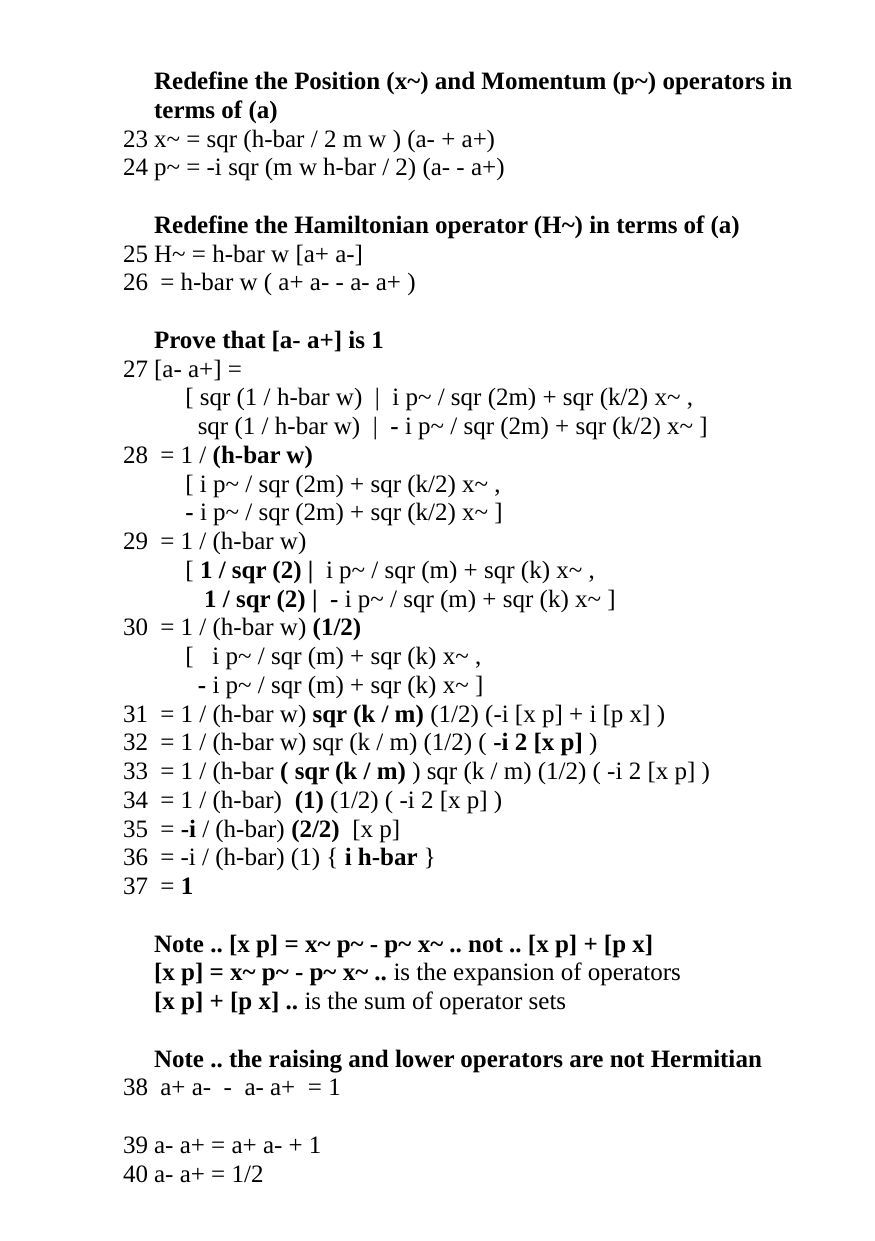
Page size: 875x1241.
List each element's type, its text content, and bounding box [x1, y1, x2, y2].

table_cell a+ a- - a- a+ = 1 [151, 1073, 809, 1101]
table_cell p~ = -i sqr (m w h-bar / 2) (a- - a+) [151, 153, 809, 181]
table_cell [106, 986, 151, 1015]
table_cell [151, 1015, 809, 1044]
table_cell [x p] = x~ p~ - p~ x~ .. is the expansion of operators [151, 958, 809, 986]
table_cell 38 [106, 1073, 151, 1101]
table_cell [106, 210, 151, 239]
table_cell [106, 38, 151, 66]
table_cell 30 [106, 613, 151, 699]
table_cell [106, 66, 151, 124]
table_cell x~ = sqr (h-bar / 2 m w ) (a- + a+) [151, 124, 809, 152]
table_cell [151, 900, 809, 929]
table_cell 36 [106, 843, 151, 871]
table_cell Prove that [a- a+] is 1 [151, 325, 809, 354]
table_cell = 1 / (h-bar w) (1/2) [ i p~ / sqr (m) + sqr (k) x~ , - i p~ / sqr (m) + sqr (k) x~ ] [151, 613, 809, 699]
table_cell [106, 1101, 151, 1130]
table_cell 39 [106, 1130, 151, 1159]
table_cell H~ = h-bar w [a+ a-] [151, 239, 809, 267]
table_cell [151, 181, 809, 210]
table_cell 29 [106, 526, 151, 612]
table_cell 25 [106, 239, 151, 267]
table_cell = 1 / (h-bar w) [ 1 / sqr (2) | i p~ / sqr (m) + sqr (k) x~ , 1 / sqr (2) | - i p~ / sqr (m) + sqr (k) x~ ] [151, 526, 809, 612]
table_cell [a- a+] = [ sqr (1 / h-bar w) | i p~ / sqr (2m) + sqr (k/2) x~ , sqr (1 / h-bar w) | - i p~ / sqr (2m) + sqr (k/2) x~ ] [151, 354, 809, 440]
table_cell = 1 [151, 871, 809, 900]
table_cell [151, 38, 809, 66]
table_cell 37 [106, 871, 151, 900]
table_cell = -i / (h-bar) (1) { i h-bar } [151, 843, 809, 871]
table_cell [x p] + [p x] .. is the sum of operator sets [151, 986, 809, 1015]
table_cell [106, 1015, 151, 1044]
table_cell [106, 181, 151, 210]
table_cell 40 [106, 1159, 151, 1187]
table_cell [106, 296, 151, 325]
table_cell 35 [106, 814, 151, 842]
table_cell [106, 929, 151, 957]
table_cell [106, 900, 151, 929]
table_cell [106, 325, 151, 354]
table_cell Note .. the raising and lower operators are not Hermitian [151, 1044, 809, 1072]
table_cell = 1 / (h-bar ( sqr (k / m) ) sqr (k / m) (1/2) ( -i 2 [x p] ) [151, 756, 809, 785]
table_cell = h-bar w ( a+ a- - a- a+ ) [151, 268, 809, 296]
table_cell = 1 / (h-bar w) [ i p~ / sqr (2m) + sqr (k/2) x~ , - i p~ / sqr (2m) + sqr (k/2) x~ ] [151, 440, 809, 526]
table_cell [151, 1101, 809, 1130]
table_cell 34 [106, 785, 151, 814]
table_cell Redefine the Hamiltonian operator (H~) in terms of (a) [151, 210, 809, 239]
table_cell [151, 296, 809, 325]
table_cell a- a+ = 1/2 [151, 1159, 809, 1187]
table_cell 31 [106, 699, 151, 727]
table_cell a- a+ = a+ a- + 1 [151, 1130, 809, 1159]
table_cell = 1 / (h-bar w) sqr (k / m) (1/2) ( -i 2 [x p] ) [151, 728, 809, 756]
table_cell Redefine the Position (x~) and Momentum (p~) operators in terms of (a) [151, 66, 809, 124]
table_cell [106, 958, 151, 986]
table_cell 26 [106, 268, 151, 296]
table_cell 28 [106, 440, 151, 526]
table_cell 33 [106, 756, 151, 785]
table_cell = 1 / (h-bar w) sqr (k / m) (1/2) (-i [x p] + i [p x] ) [151, 699, 809, 727]
table_cell 32 [106, 728, 151, 756]
table_cell 27 [106, 354, 151, 440]
table_cell [106, 1044, 151, 1072]
table_cell 24 [106, 153, 151, 181]
table_cell Note .. [x p] = x~ p~ - p~ x~ .. not .. [x p] + [p x] [151, 929, 809, 957]
table_cell 23 [106, 124, 151, 152]
table_cell = 1 / (h-bar) (1) (1/2) ( -i 2 [x p] ) [151, 785, 809, 814]
table_cell = -i / (h-bar) (2/2) [x p] [151, 814, 809, 842]
